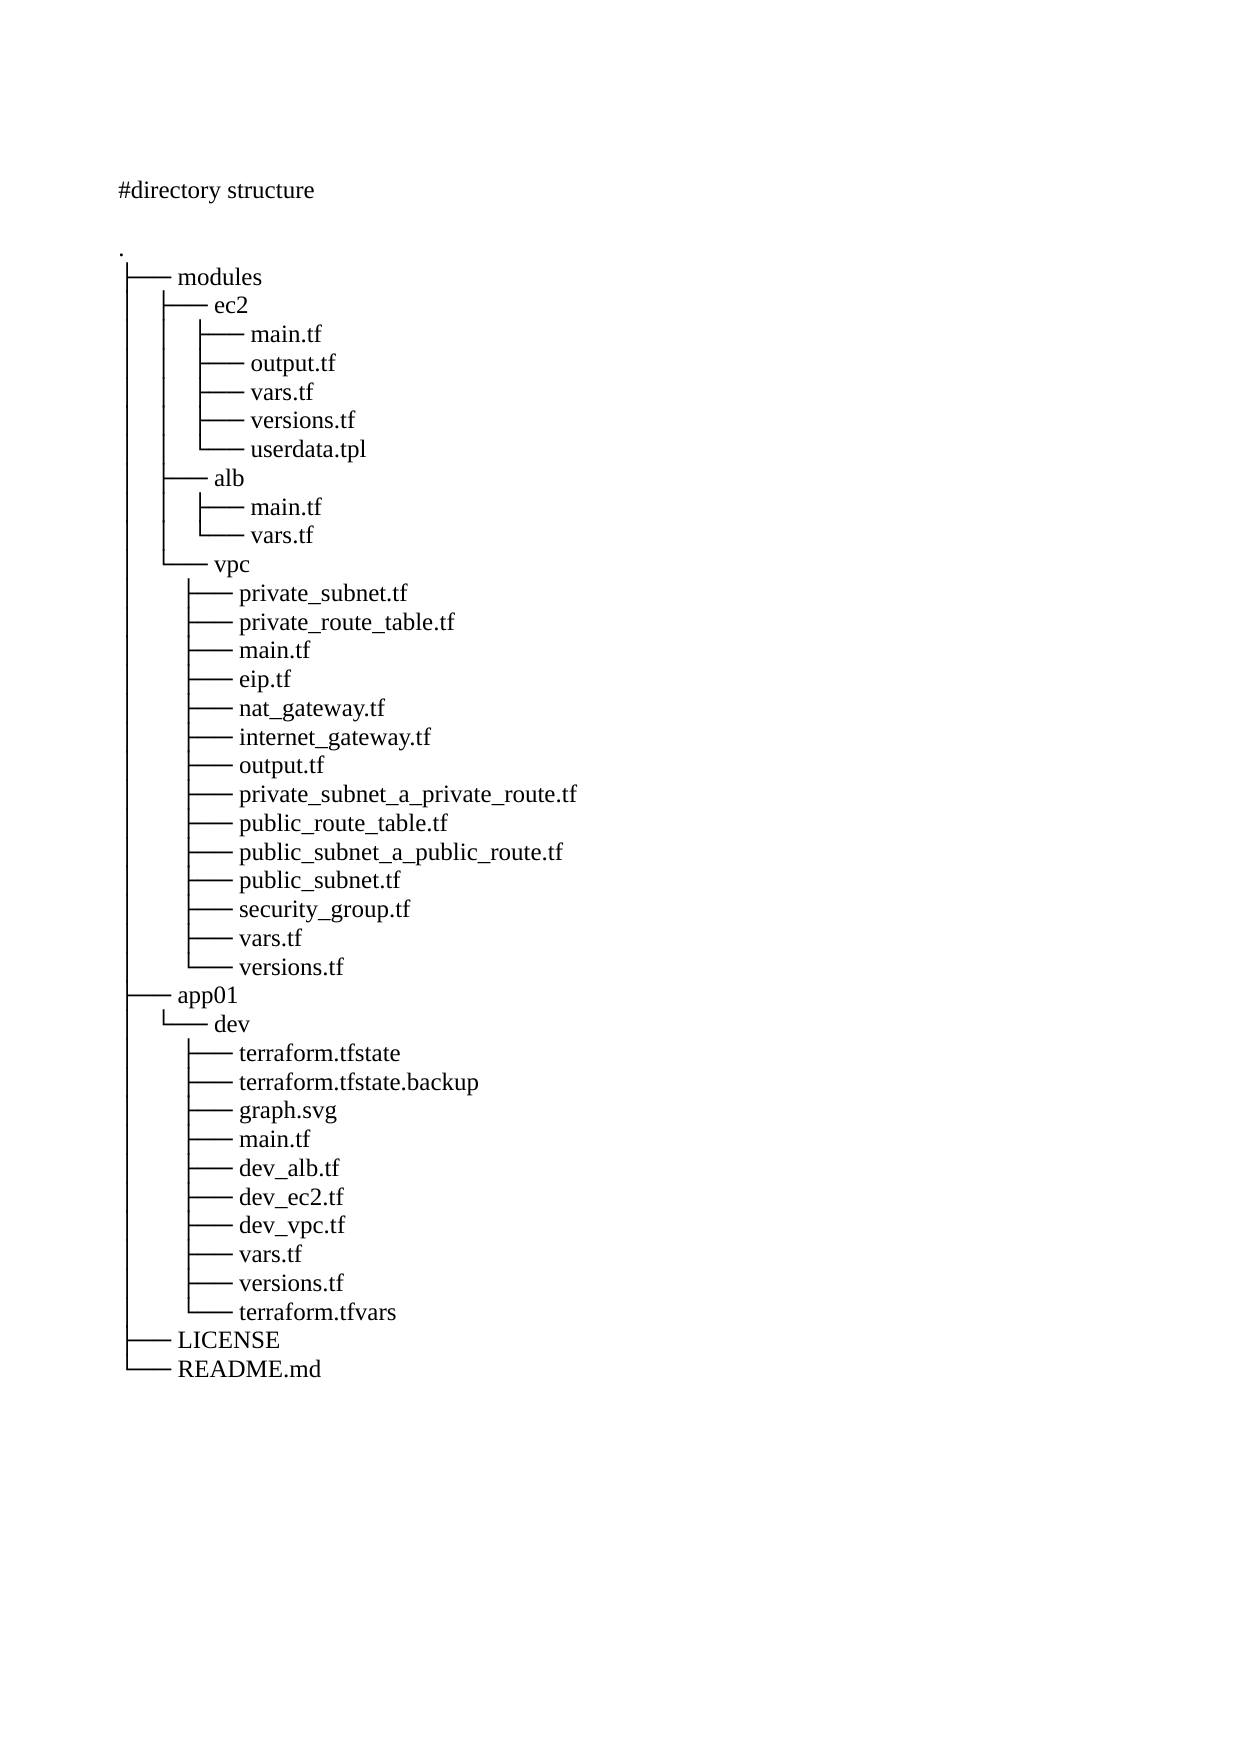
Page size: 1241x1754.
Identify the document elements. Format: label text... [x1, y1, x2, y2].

text │ ├── terraform.tfstate [189, 1038, 1122, 1067]
text ├── modules [118, 262, 126, 291]
text │ ├── terraform.tfstate.backup [189, 1067, 1122, 1096]
text │ │ ├── vars.tf [164, 377, 199, 406]
text └── README.md [118, 1354, 1122, 1383]
text │ ├── public_subnet_a_public_route.tf [189, 837, 1122, 866]
text ├── LICENSE [128, 1326, 1122, 1354]
text │ ├── graph.svg [189, 1096, 1122, 1124]
text │ └── vpc [118, 549, 126, 578]
text │ ├── eip.tf [128, 664, 187, 693]
text │ ├── dev_vpc.tf [128, 1211, 187, 1239]
text │ ├── eip.tf [189, 664, 1122, 693]
text │ ├── versions.tf [128, 1268, 187, 1297]
text #directory structure [118, 176, 1122, 204]
text │ ├── alb [164, 463, 1122, 492]
text │ ├── internet_gateway.tf [189, 722, 1122, 751]
text │ ├── nat_gateway.tf [128, 693, 187, 722]
text │ │ ├── vars.tf [128, 377, 162, 406]
text │ ├── terraform.tfstate [128, 1038, 187, 1067]
text │ ├── output.tf [128, 751, 187, 779]
text │ ├── dev_alb.tf [189, 1153, 1122, 1182]
text │ ├── vars.tf [189, 1239, 1122, 1268]
text │ ├── terraform.tfstate.backup [128, 1067, 187, 1096]
text │ ├── versions.tf [189, 1268, 1122, 1297]
text │ ├── private_route_table.tf [128, 607, 187, 636]
text │ ├── dev_ec2.tf [128, 1182, 187, 1211]
text ├── app01 [118, 981, 126, 1009]
text │ ├── ec2 [128, 291, 162, 319]
text │ │ ├── main.tf [201, 492, 1122, 521]
text │ ├── graph.svg [128, 1096, 187, 1124]
text │ └── vpc [128, 549, 1122, 578]
text │ ├── vars.tf [128, 1239, 187, 1268]
text │ └── terraform.tfvars [128, 1297, 1122, 1326]
text ├── modules [128, 262, 1122, 291]
text │ ├── vars.tf [189, 923, 1122, 952]
text │ ├── security_group.tf [189, 894, 1122, 923]
text │ │ ├── main.tf [128, 319, 162, 348]
text │ ├── public_subnet.tf [128, 866, 187, 894]
text │ │ └── vars.tf [128, 521, 162, 549]
text │ │ ├── output.tf [201, 348, 1122, 377]
text │ ├── alb [118, 463, 126, 492]
text │ └── dev [118, 1009, 126, 1038]
text │ ├── internet_gateway.tf [128, 722, 187, 751]
text │ │ ├── versions.tf [201, 406, 1122, 434]
text │ ├── dev_ec2.tf [189, 1182, 1122, 1211]
text │ │ ├── output.tf [128, 348, 162, 377]
text │ ├── vars.tf [128, 923, 187, 952]
text │ │ ├── output.tf [164, 348, 199, 377]
text │ │ ├── versions.tf [128, 406, 162, 434]
text │ ├── public_subnet_a_public_route.tf [128, 837, 187, 866]
text │ │ └── userdata.tpl [164, 434, 1122, 463]
text │ ├── dev_alb.tf [128, 1153, 187, 1182]
text │ ├── main.tf [128, 1124, 187, 1153]
text │ ├── dev_vpc.tf [189, 1211, 1122, 1239]
text ├── app01 [128, 981, 1122, 1009]
text │ ├── private_subnet.tf [128, 578, 187, 607]
text │ ├── public_subnet.tf [189, 866, 1122, 894]
text │ └── versions.tf [128, 952, 1122, 981]
text │ ├── main.tf [189, 1124, 1122, 1153]
text │ │ ├── main.tf [164, 319, 199, 348]
text │ │ ├── main.tf [164, 492, 199, 521]
text │ ├── alb [128, 463, 162, 492]
text │ │ └── userdata.tpl [128, 434, 162, 463]
text │ │ └── vars.tf [164, 521, 1122, 549]
text │ ├── private_route_table.tf [189, 607, 1122, 636]
text │ ├── private_subnet.tf [189, 578, 1122, 607]
text │ └── dev [128, 1009, 1122, 1038]
text │ ├── nat_gateway.tf [189, 693, 1122, 722]
text │ │ ├── vars.tf [201, 377, 1122, 406]
text │ │ ├── main.tf [201, 319, 1122, 348]
text │ ├── ec2 [118, 291, 126, 319]
text │ ├── ec2 [164, 291, 1122, 319]
text ├── LICENSE [118, 1326, 126, 1354]
text │ ├── security_group.tf [128, 894, 187, 923]
text │ ├── main.tf [189, 636, 1122, 664]
text │ │ ├── main.tf [128, 492, 162, 521]
text │ ├── public_route_table.tf [128, 808, 187, 837]
text │ ├── private_subnet_a_private_route.tf [189, 779, 1122, 808]
text │ │ ├── versions.tf [164, 406, 199, 434]
text │ ├── output.tf [189, 751, 1122, 779]
text . [118, 233, 1122, 262]
text │ ├── private_subnet_a_private_route.tf [128, 779, 187, 808]
text │ ├── public_route_table.tf [189, 808, 1122, 837]
text │ ├── main.tf [128, 636, 187, 664]
